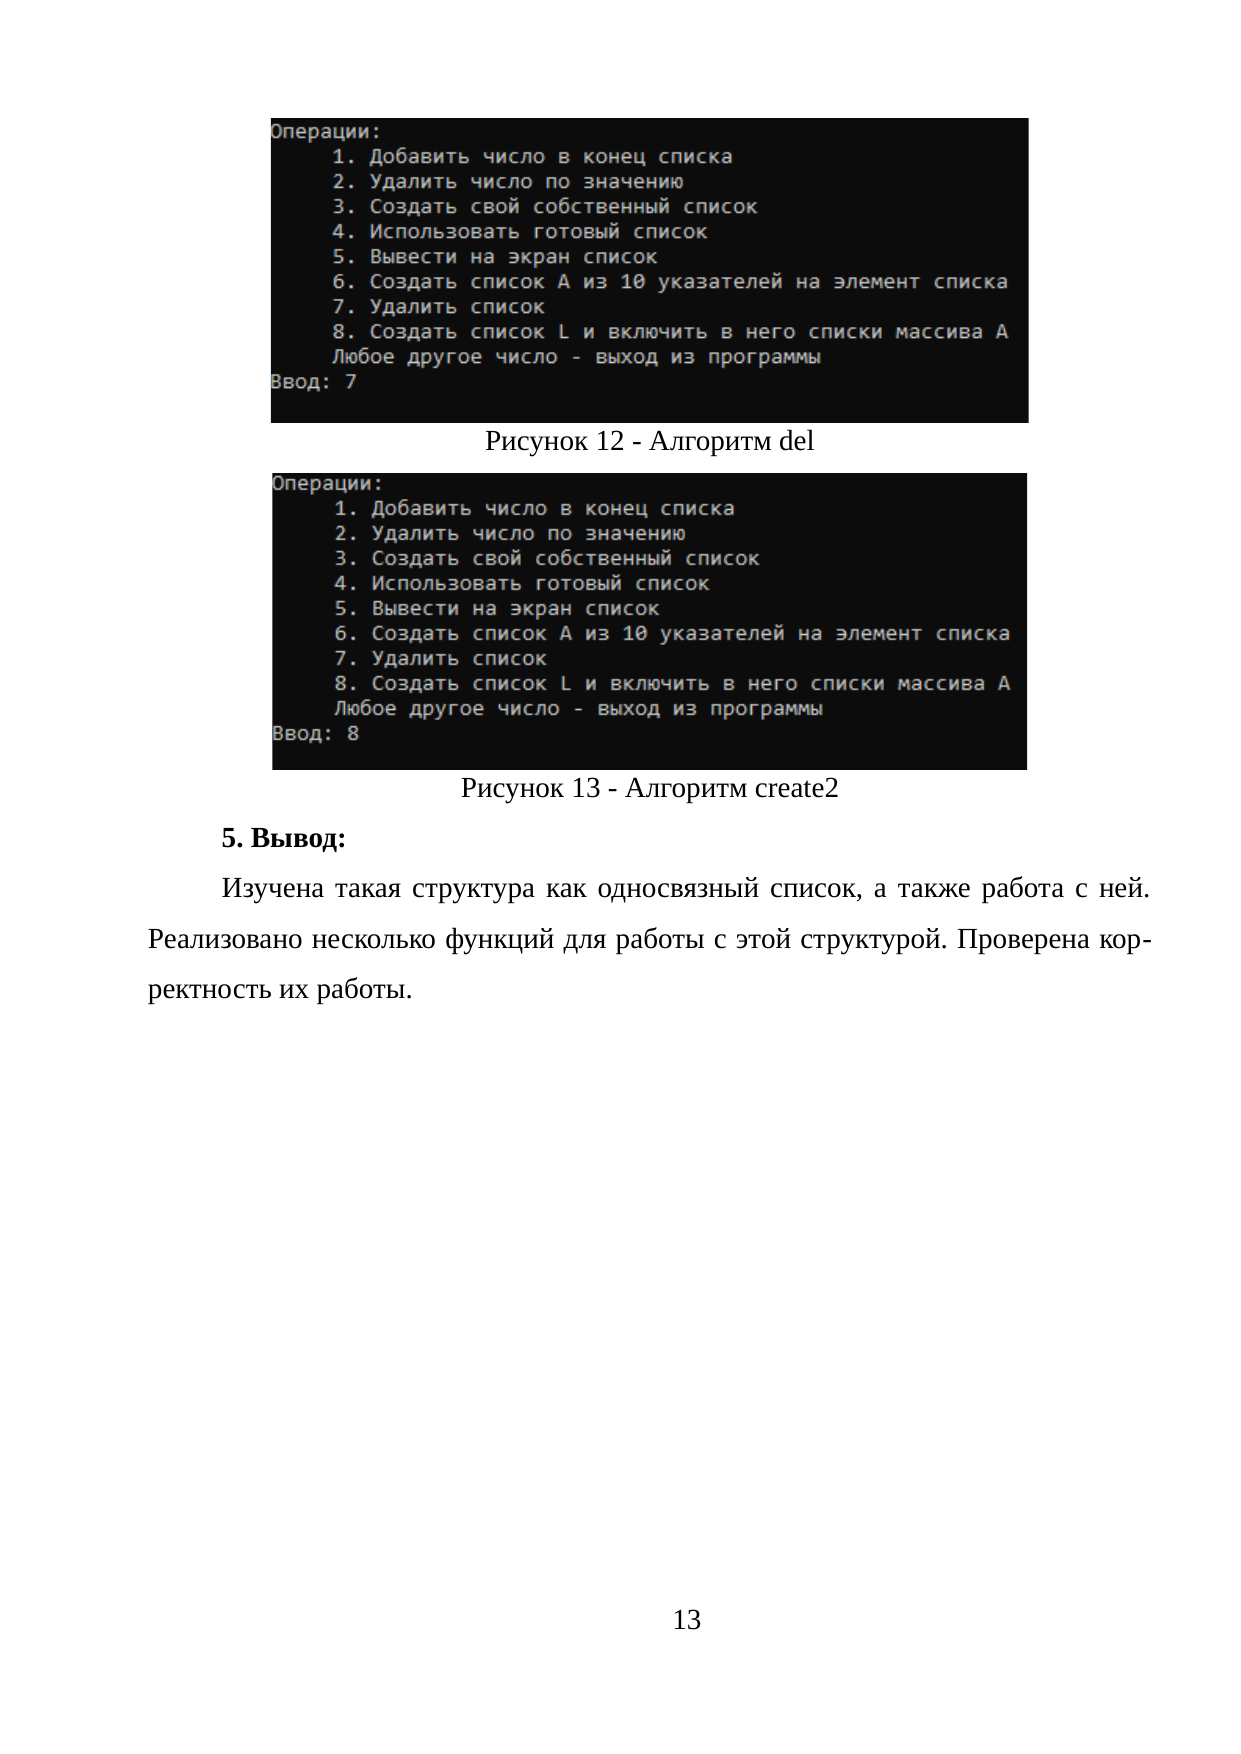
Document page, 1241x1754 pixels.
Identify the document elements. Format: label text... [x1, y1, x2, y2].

picture [270, 118, 1029, 423]
picture [272, 473, 1028, 770]
text Изучена такая структура как односвязный список, а также работа с ней. Реализовано несколько функций для работы с этой структурой. Проверена кор­ректность их работы. [148, 871, 1152, 1005]
text Рисунок 13 - Алгоритм create2 [272, 770, 1027, 803]
subtitle 5. Вывод: [148, 820, 1152, 854]
text Рисунок 12 - Алгоритм del [271, 423, 1029, 456]
